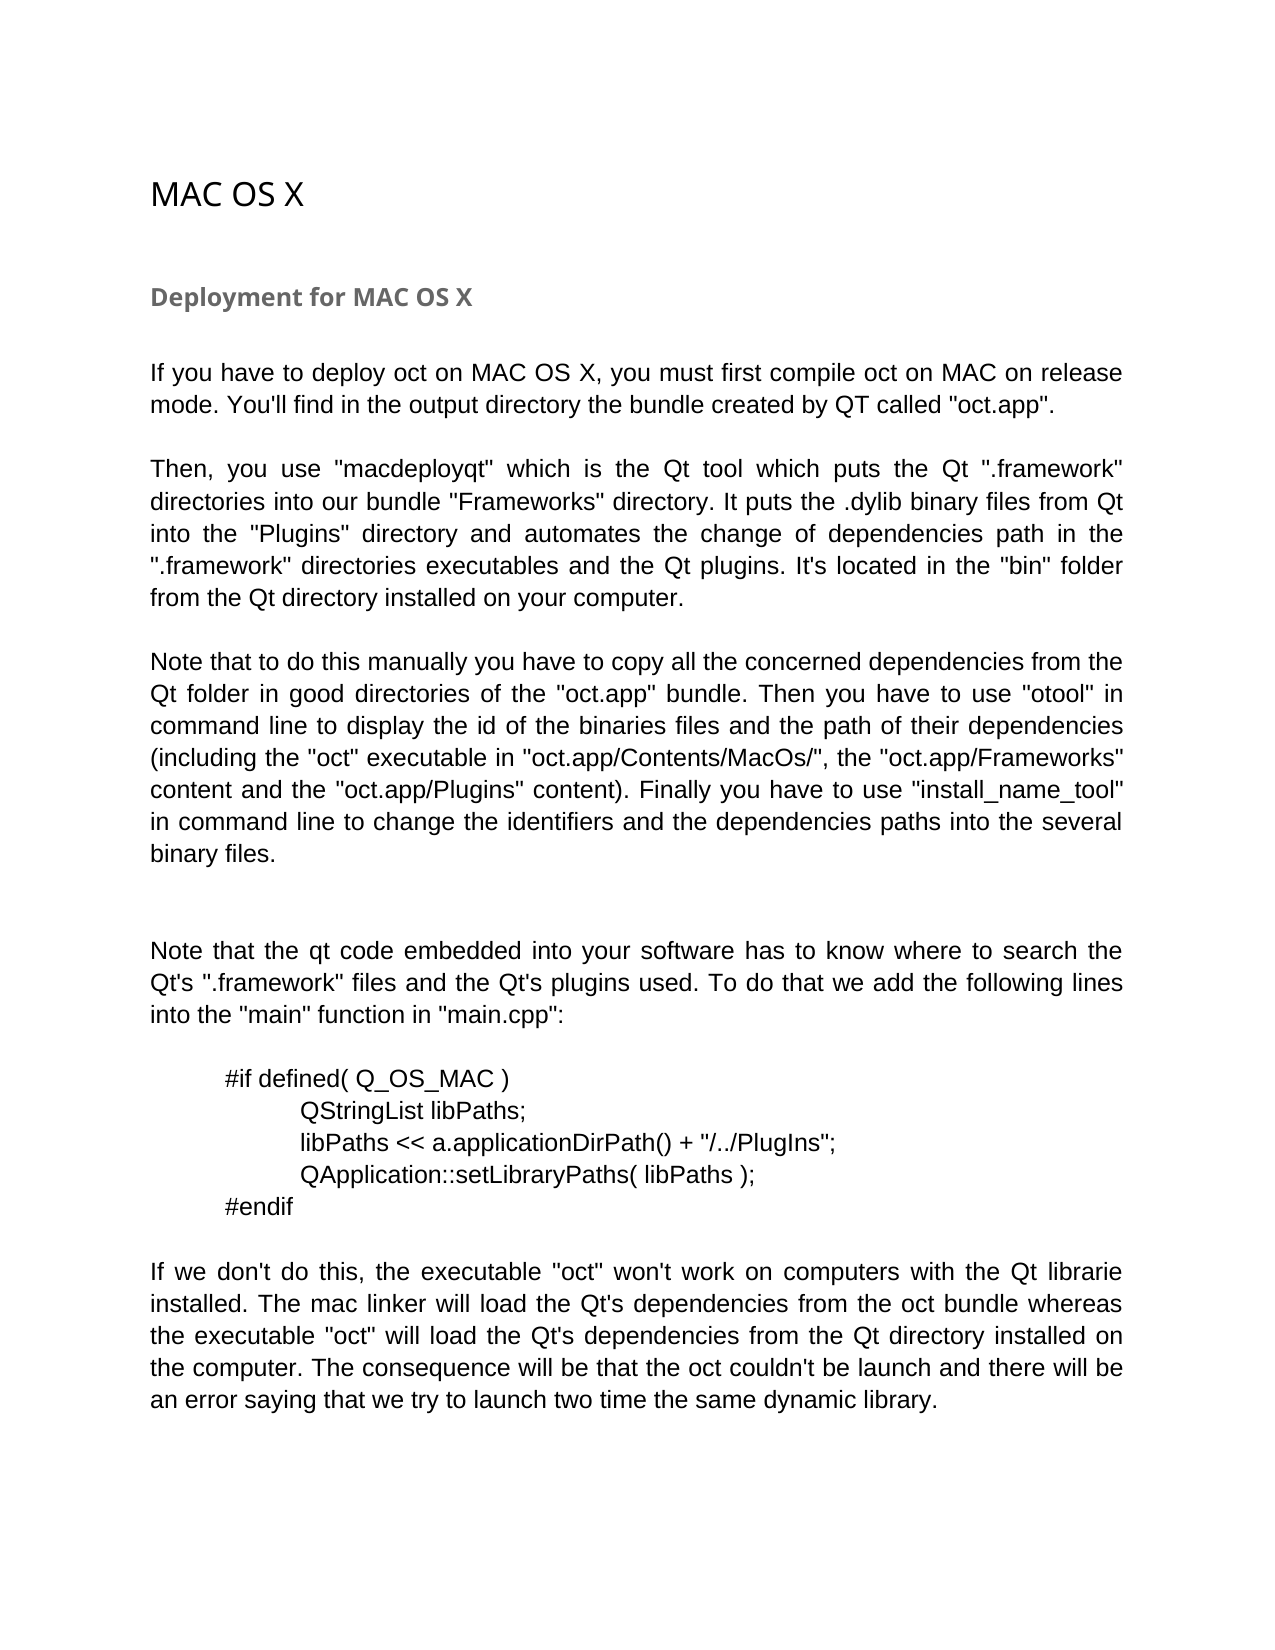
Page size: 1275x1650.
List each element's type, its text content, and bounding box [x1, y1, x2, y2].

text Then, you use "macdeployqt" which is the Qt tool which puts the Qt ".framework" directories into our bundle "Frameworks" directory. It puts the .dylib binary files from Qt into the "Plugins" directory and automates the change of dependencies path in the ".framework" directories executables and the Qt plugins. It's located in the "bin" folder from the Qt directory installed on your computer. [150, 455, 1125, 612]
text QStringList libPaths; [150, 1097, 1125, 1125]
subtitle Deployment for MAC OS X [150, 280, 1125, 314]
text Note that the qt code embedded into your software has to know where to search the Qt's ".framework" files and the Qt's plugins used. To do that we add the following lines into the "main" function in "main.cpp": [150, 937, 1125, 1029]
text #endif [150, 1193, 1125, 1221]
text If we don't do this, the executable "oct" won't work on computers with the Qt librarie installed. The mac linker will load the Qt's dependencies from the oct bundle whereas the executable "oct" will load the Qt's dependencies from the Qt directory installed on the computer. The consequence will be that the oct couldn't be launch and there will be an error saying that we try to launch two time the same dynamic library. [150, 1257, 1125, 1414]
text Note that to do this manually you have to copy all the concerned dependencies from the Qt folder in good directories of the "oct.app" bundle. Then you have to use "otool" in command line to display the id of the binaries files and the path of their dependencies (including the "oct" executable in "oct.app/Contents/MacOs/", the "oct.app/Frameworks" content and the "oct.app/Plugins" content). Finally you have to use "install_name_tool" in command line to change the identifiers and the dependencies paths into the several binary files. [150, 648, 1125, 868]
text QApplication::setLibraryPaths( libPaths ); [150, 1161, 1125, 1189]
subtitle MAC OS X [150, 171, 1125, 216]
text libPaths << a.applicationDirPath() + "/../PlugIns"; [150, 1129, 1125, 1157]
text #if defined( Q_OS_MAC ) [150, 1065, 1125, 1093]
text If you have to deploy oct on MAC OS X, you must first compile oct on MAC on release mode. You'll find in the output directory the bundle created by QT called "oct.app". [150, 359, 1125, 419]
